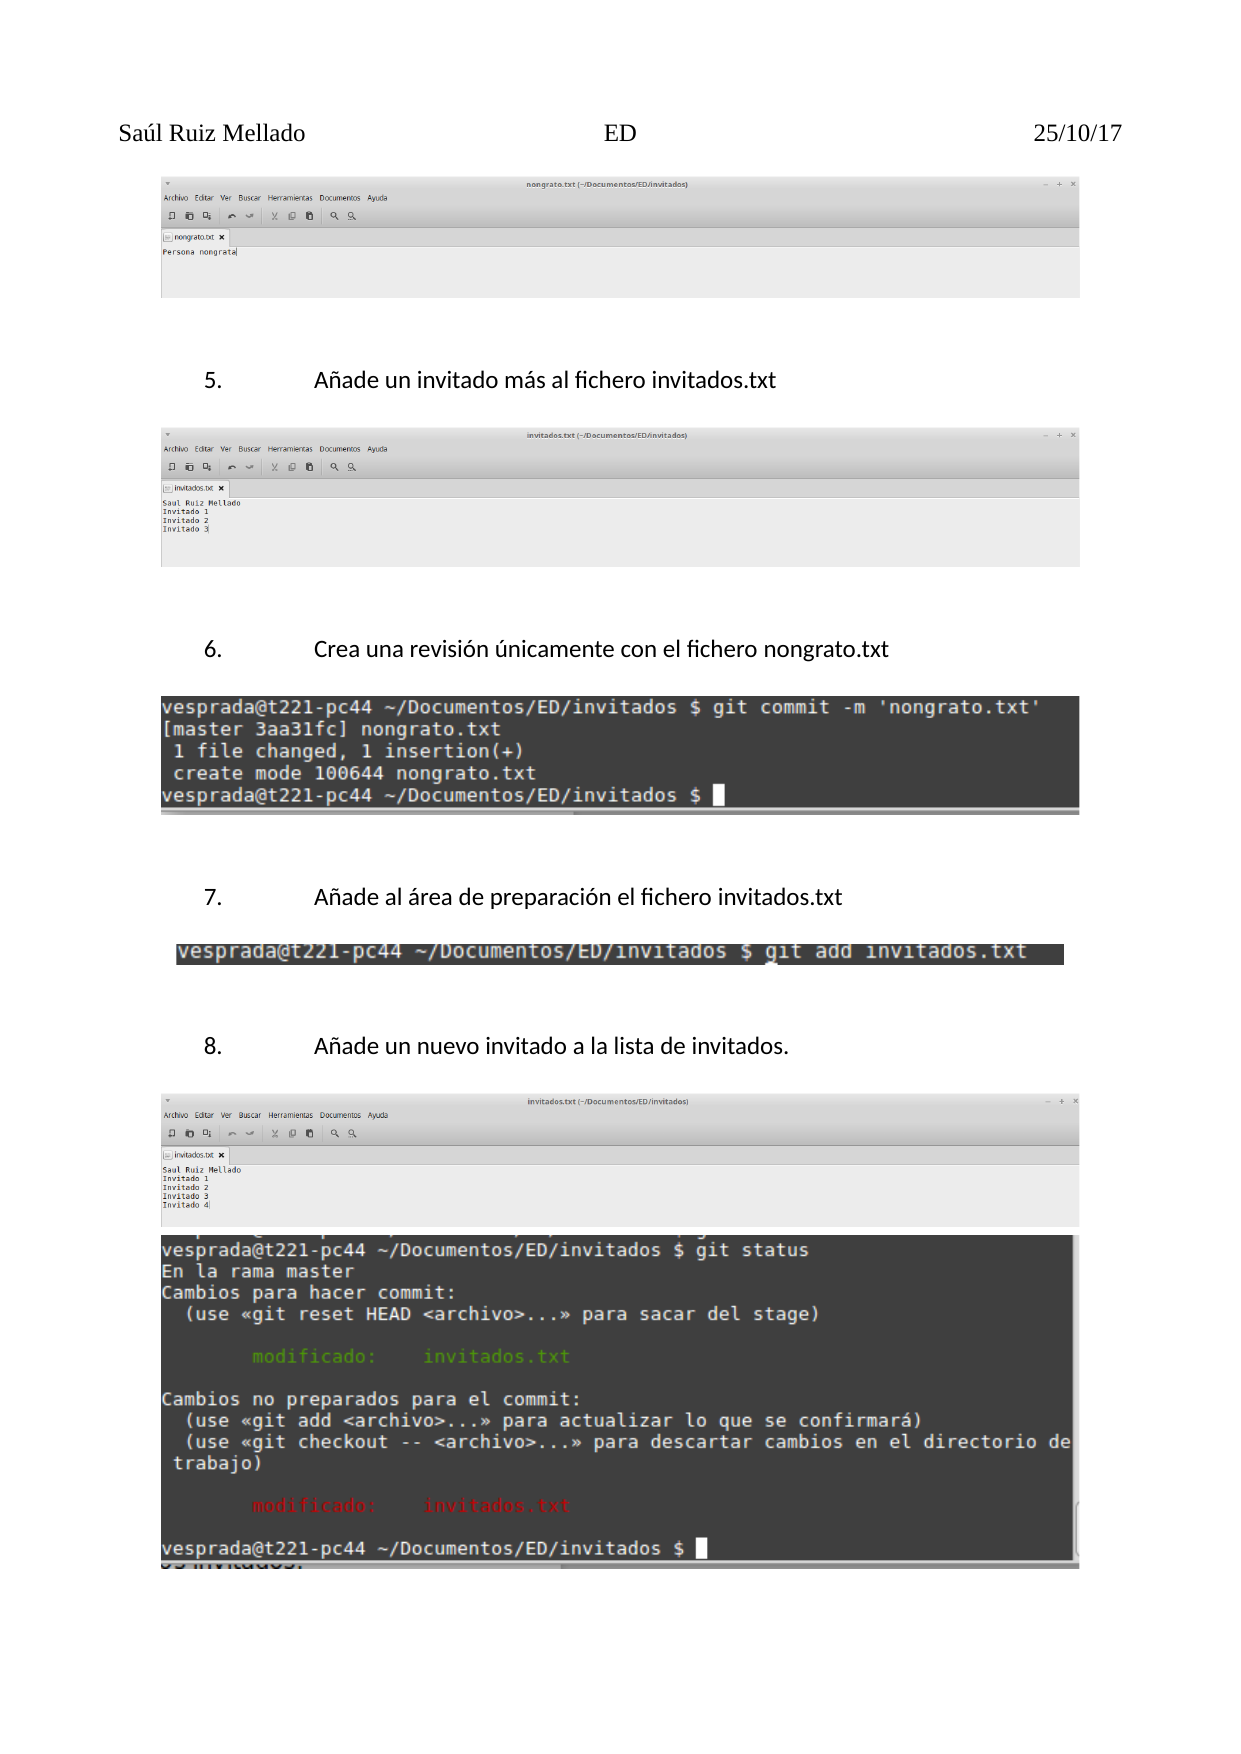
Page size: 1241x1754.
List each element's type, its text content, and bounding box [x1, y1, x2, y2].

list Añade un invitado más al fichero invitados.txt [204, 364, 1122, 394]
picture [161, 1235, 1080, 1569]
picture [161, 696, 1080, 815]
list Crea una revisión únicamente con el fichero nongrato.txt [204, 633, 1122, 663]
picture [161, 176, 1080, 298]
picture [161, 427, 1080, 567]
list Añade al área de preparación el fichero invitados.txt [204, 881, 1122, 911]
list Añade un nuevo invitado a la lista de invitados. [204, 1030, 1122, 1061]
picture [161, 1093, 1080, 1227]
picture [176, 944, 1064, 965]
